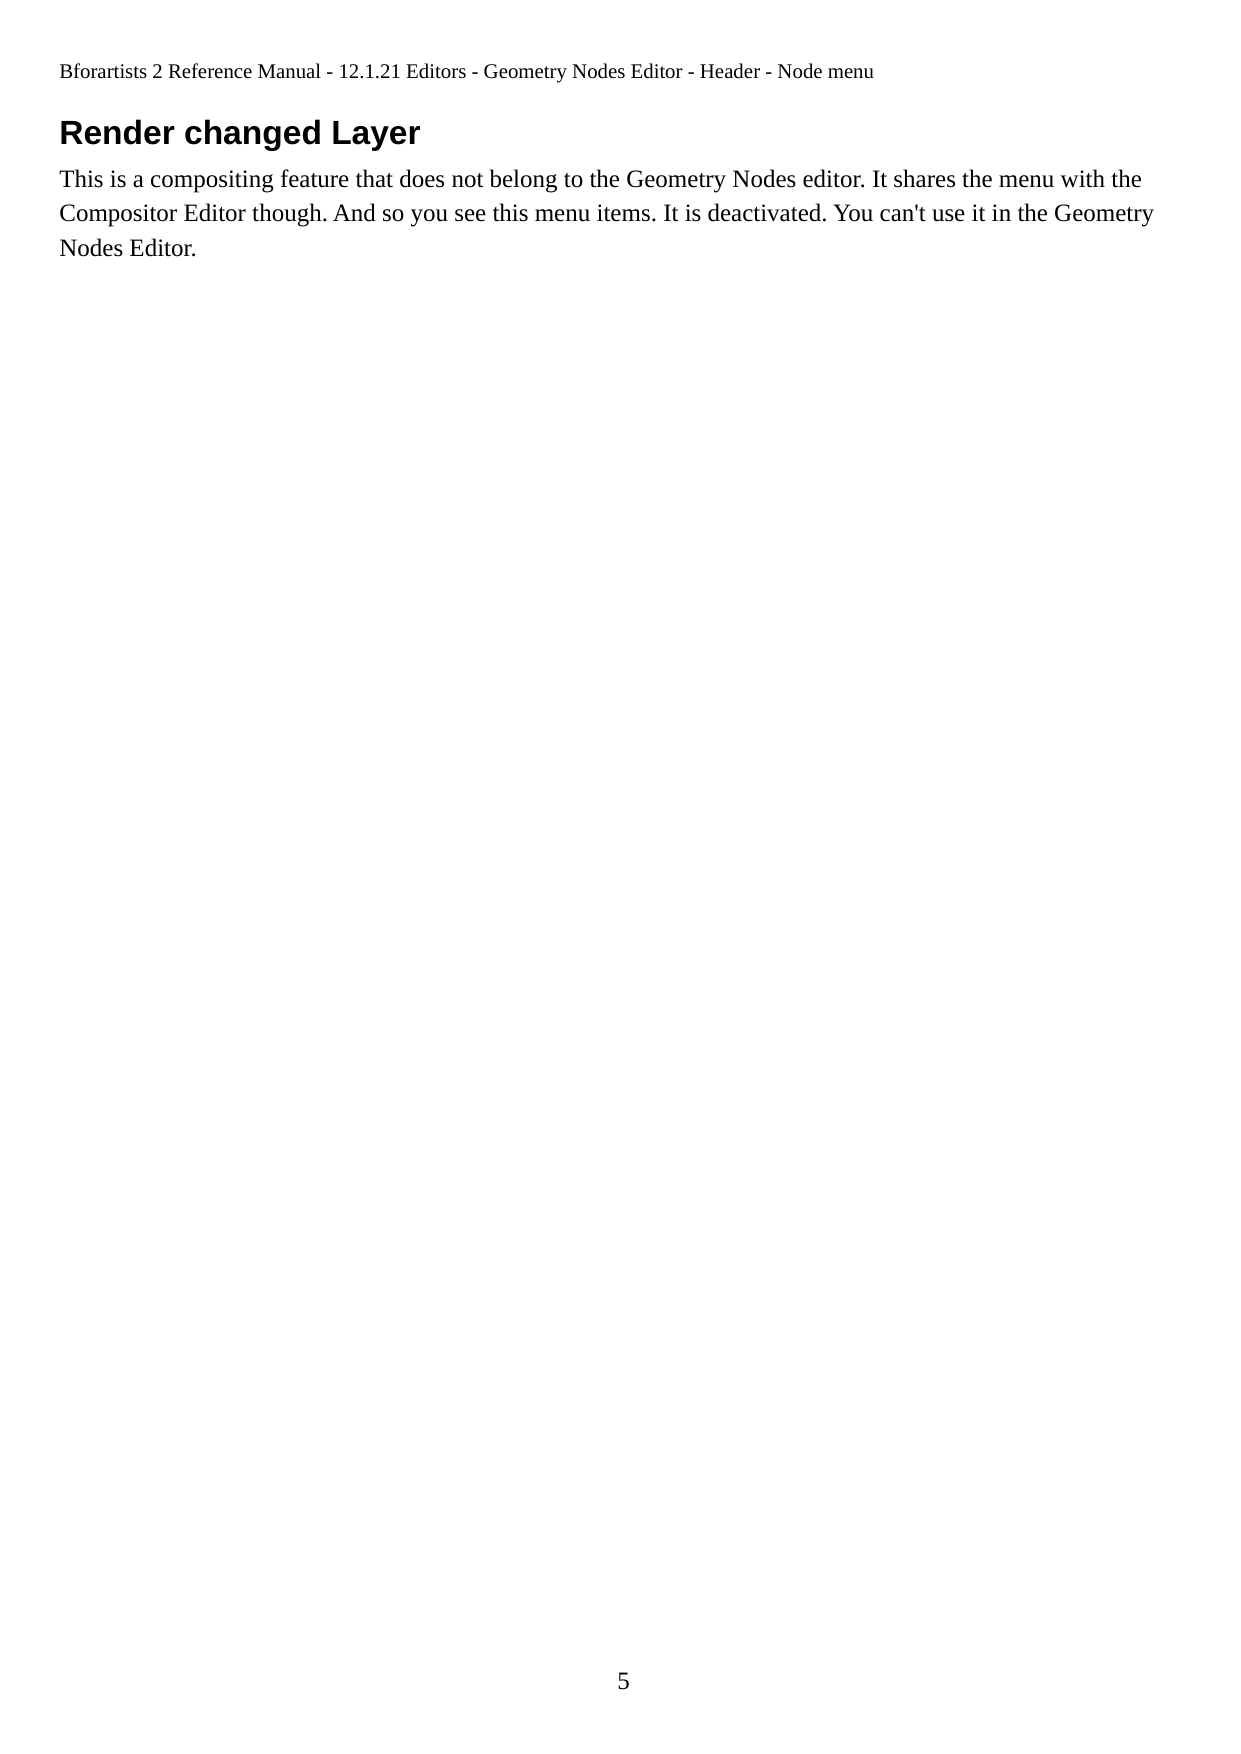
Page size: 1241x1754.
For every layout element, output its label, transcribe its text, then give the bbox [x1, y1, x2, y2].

subtitle Render changed Layer [59, 113, 1181, 151]
text This is a compositing feature that does not belong to the Geometry Nodes editor. It shares the menu with the Compositor Editor though. And so you see this menu items. It is deactivated. You can't use it in the Geometry Nodes Editor. [59, 164, 1181, 261]
